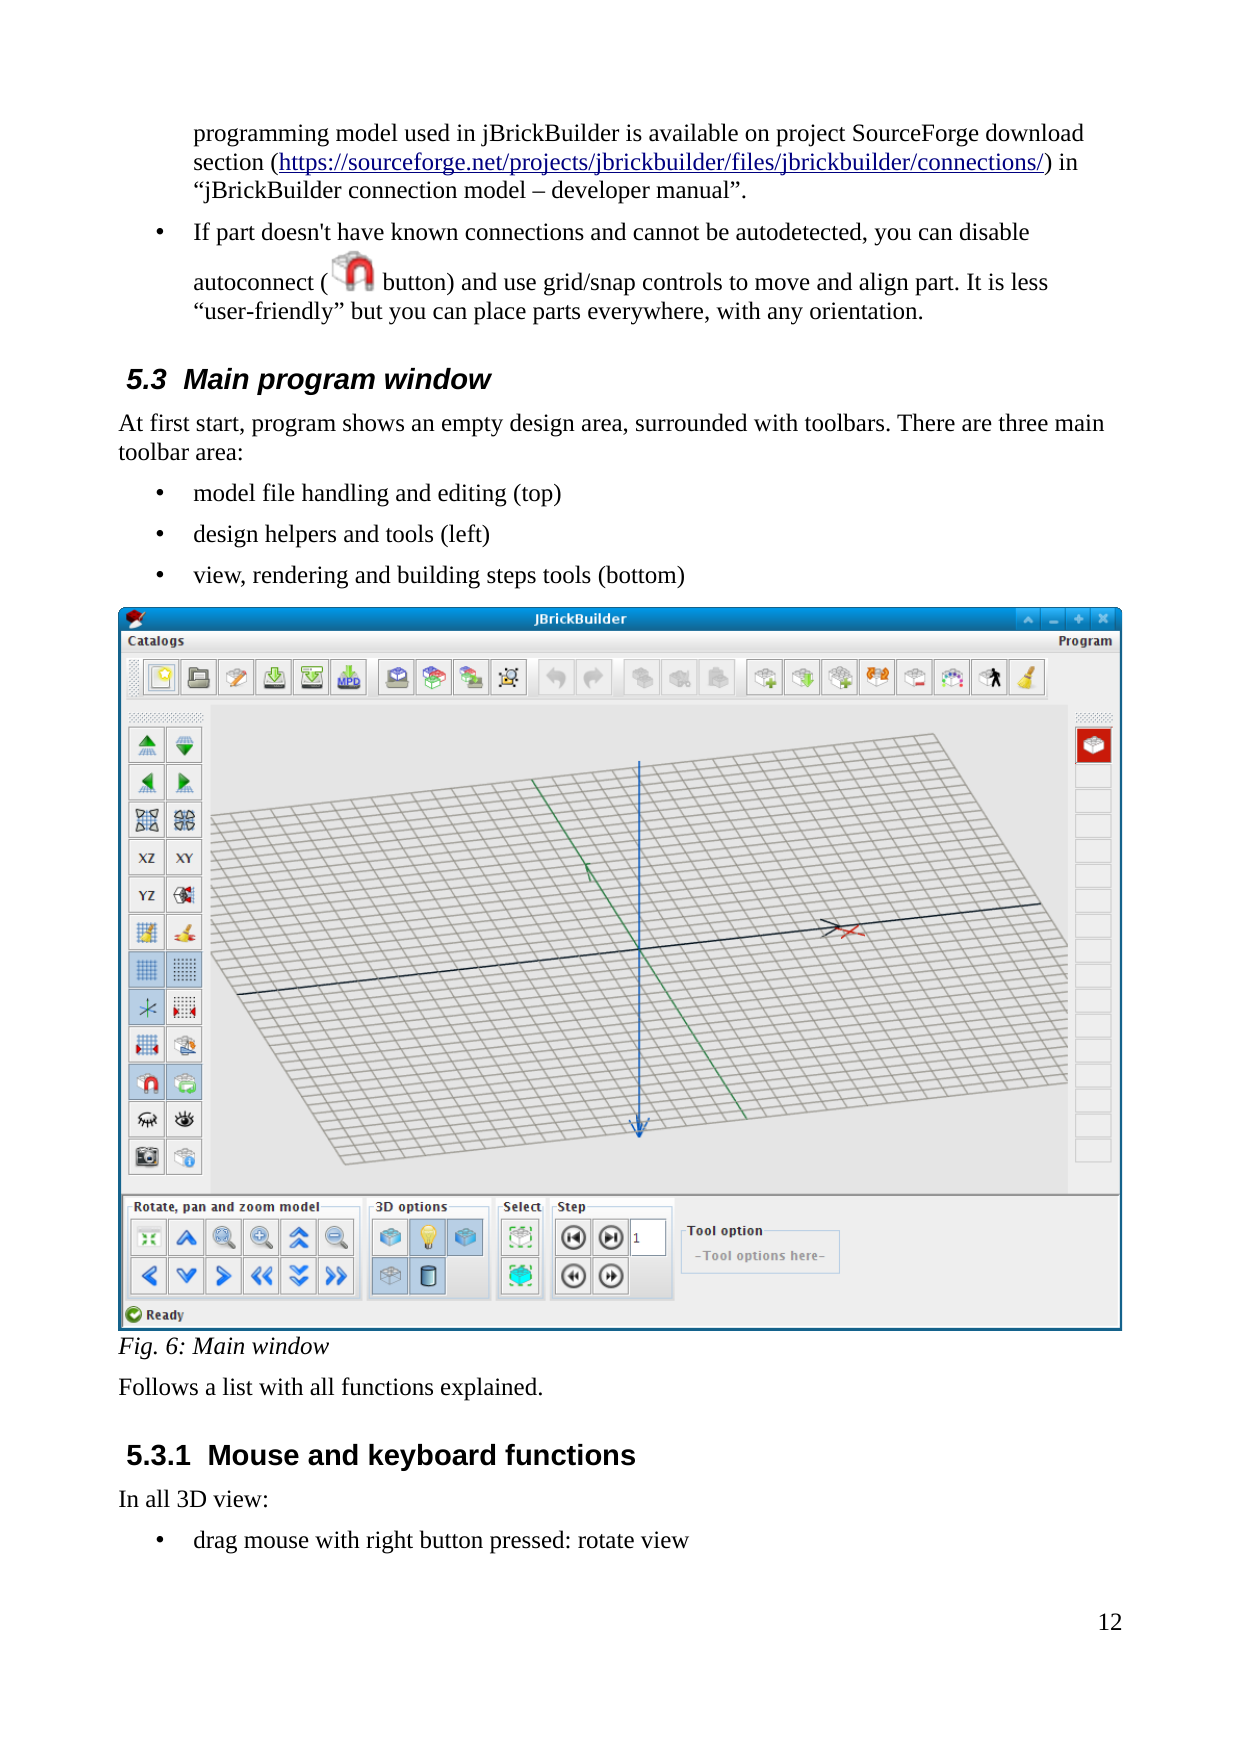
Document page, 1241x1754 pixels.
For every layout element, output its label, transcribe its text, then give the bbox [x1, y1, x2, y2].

text [118, 602, 1122, 607]
subtitle Mouse and keyboard functions [118, 1438, 1122, 1471]
picture [586, 616, 592, 623]
picture [1067, 607, 1115, 623]
picture [328, 245, 377, 294]
picture [118, 610, 1123, 1331]
picture [1042, 607, 1064, 623]
list design helpers and tools (left) [156, 519, 1122, 548]
picture [1016, 607, 1039, 623]
list view, rendering and building steps tools (bottom) [156, 561, 1122, 589]
text In all 3D view: [118, 1484, 1122, 1513]
list programming model used in jBrickBuilder is available on project SourceForge download section (https://sourceforge.net/projects/jbrickbuilder/files/jbrickbuilder/connections/) in “jBrickBuilder connection model – developer manual”. [156, 118, 1122, 204]
picture [603, 614, 610, 623]
picture [561, 614, 577, 623]
text Follows a list with all functions explained. [118, 1360, 1122, 1400]
text Fig. 6: Main window [118, 1331, 1122, 1360]
text At first start, program shows an empty design area, surrounded with toolbars. There are three main toolbar area: [118, 408, 1122, 466]
list model file handling and editing (top) [156, 478, 1122, 507]
list drag mouse with right button pressed: rotate view [156, 1525, 1122, 1554]
picture [613, 616, 619, 623]
list If part doesn't have known connections and cannot be autodetected, you can disable autoconnect ( button) and use grid/snap controls to move and align part. It is less “user‑friendly” but you can place parts everywhere, with any orientation. [156, 217, 1122, 324]
subtitle Main program window [118, 362, 1122, 396]
